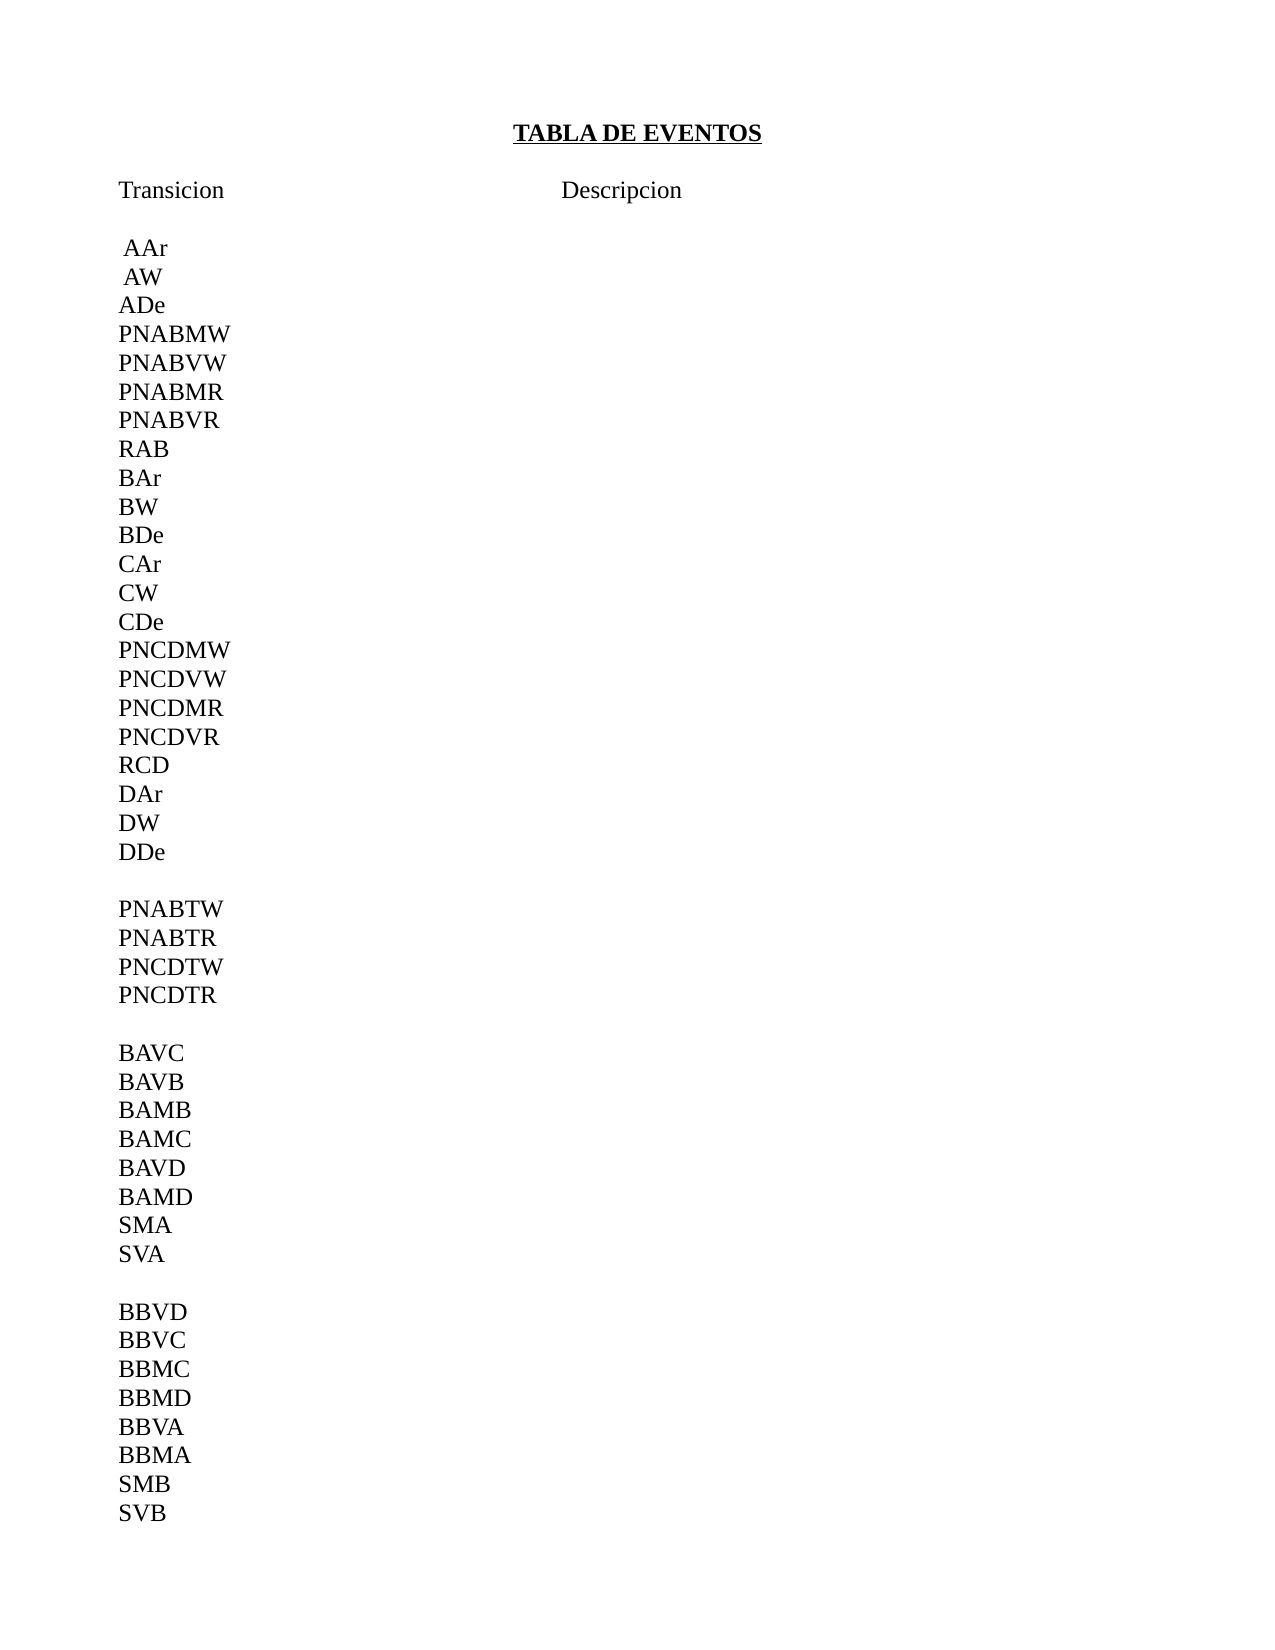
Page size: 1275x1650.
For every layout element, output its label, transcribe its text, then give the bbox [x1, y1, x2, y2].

text SVA [118, 1239, 1157, 1268]
text DDe [118, 837, 1157, 866]
text PNCDVW [118, 664, 1157, 693]
text BAr [118, 463, 1157, 492]
text PNCDTR [118, 981, 1157, 1009]
text TABLA DE EVENTOS [118, 118, 1157, 147]
text AAr [118, 233, 1157, 262]
text PNABTW [118, 894, 1157, 923]
text ADe [118, 291, 1157, 319]
text BBMA [118, 1441, 1157, 1469]
text BBMD [118, 1383, 1157, 1412]
text PNCDVR [118, 722, 1157, 751]
text SMA [118, 1211, 1157, 1239]
text AW [118, 262, 1157, 291]
text PNCDMW [118, 636, 1157, 664]
text BBVC [118, 1326, 1157, 1354]
text PNABTR [118, 923, 1157, 952]
text PNABVW [118, 348, 1157, 377]
text SVB [118, 1498, 1157, 1527]
text BDe [118, 521, 1157, 549]
text BAMD [118, 1182, 1157, 1211]
text BAVC [118, 1038, 1157, 1067]
text CDe [118, 607, 1157, 636]
text BBVA [118, 1412, 1157, 1441]
text DAr [118, 779, 1157, 808]
text BAMB [118, 1096, 1157, 1124]
text PNCDMR [118, 693, 1157, 722]
text CW [118, 578, 1157, 607]
text PNCDTW [118, 952, 1157, 981]
text BBMC [118, 1354, 1157, 1383]
text RCD [118, 751, 1157, 779]
text DW [118, 808, 1157, 837]
text BAVB [118, 1067, 1157, 1096]
text BAMC [118, 1124, 1157, 1153]
text RAB [118, 434, 1157, 463]
text BBVD [118, 1297, 1157, 1326]
text Transicion Descripcion [118, 176, 1157, 204]
text PNABMR [118, 377, 1157, 406]
text PNABMW [118, 319, 1157, 348]
text BW [118, 492, 1157, 521]
text PNABVR [118, 406, 1157, 434]
text CAr [118, 549, 1157, 578]
text BAVD [118, 1153, 1157, 1182]
text SMB [118, 1469, 1157, 1498]
